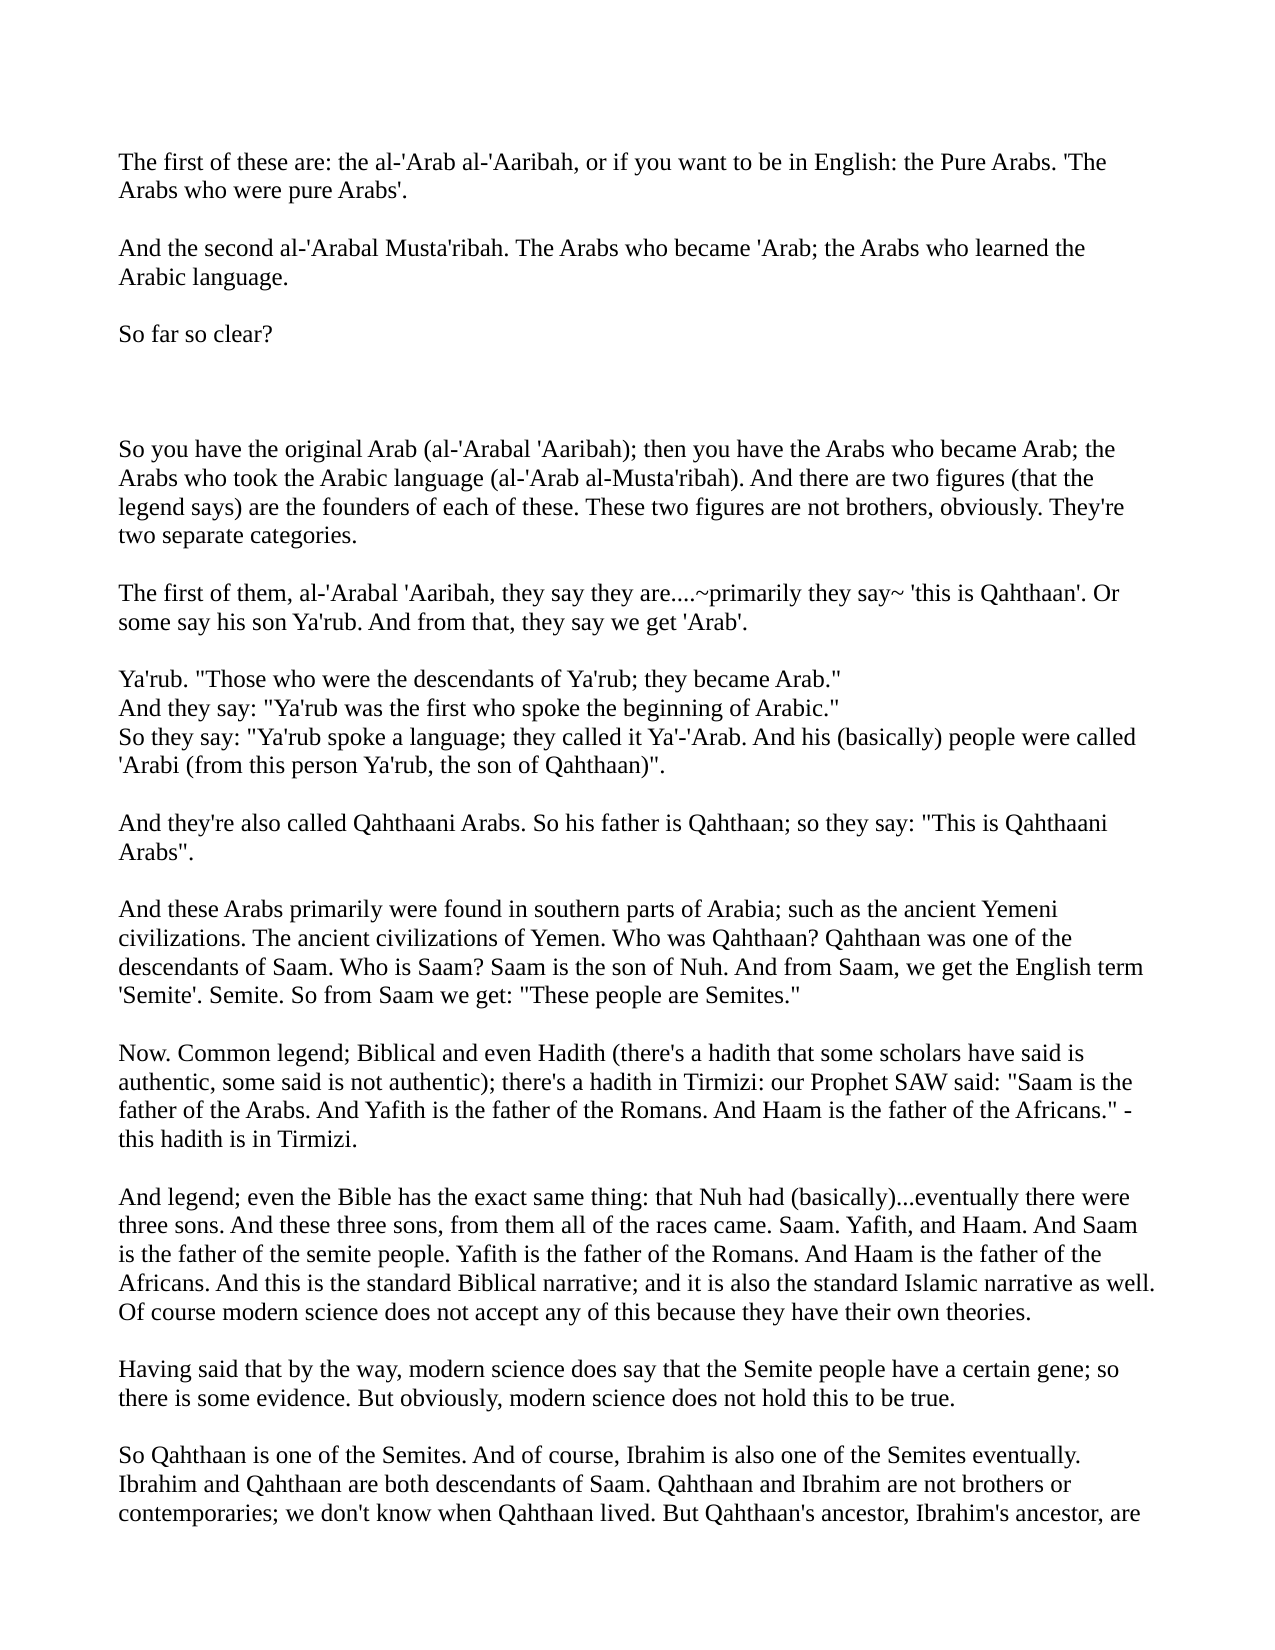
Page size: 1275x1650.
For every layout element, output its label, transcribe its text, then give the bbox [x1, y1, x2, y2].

text The first of these are: the al-'Arab al-'Aaribah, or if you want to be in English: the Pure Arabs. 'The Arabs who were pure Arabs'. And the second al-'Arabal Musta'ribah. The Arabs who became 'Arab; the Arabs who learned the Arabic language. So far so clear? So you have the original Arab (al-'Arabal 'Aaribah); then you have the Arabs who became Arab; the Arabs who took the Arabic language (al-'Arab al-Musta'ribah). And there are two figures (that the legend says) are the founders of each of these. These two figures are not brothers, obviously. They're two separate categories. The first of them, al-'Arabal 'Aaribah, they say they are....~primarily they say~ 'this is Qahthaan'. Or some say his son Ya'rub. And from that, they say we get 'Arab'. Ya'rub. "Those who were the descendants of Ya'rub; they became Arab." And they say: "Ya'rub was the first who spoke the beginning of Arabic." So they say: "Ya'rub spoke a language; they called it Ya'-'Arab. And his (basically) people were called 'Arabi (from this person Ya'rub, the son of Qahthaan)". And they're also called Qahthaani Arabs. So his father is Qahthaan; so they say: "This is Qahthaani Arabs". And these Arabs primarily were found in southern parts of Arabia; such as the ancient Yemeni civilizations. The ancient civilizations of Yemen. Who was Qahthaan? Qahthaan was one of the descendants of Saam. Who is Saam? Saam is the son of Nuh. And from Saam, we get the English term 'Semite'. Semite. So from Saam we get: "These people are Semites." Now. Common legend; Biblical and even Hadith (there's a hadith that some scholars have said is authentic, some said is not authentic); there's a hadith in Tirmizi: our Prophet SAW said: "Saam is the father of the Arabs. And Yafith is the father of the Romans. And Haam is the father of the Africans." - this hadith is in Tirmizi. And legend; even the Bible has the exact same thing: that Nuh had (basically)...eventually there were three sons. And these three sons, from them all of the races came. Saam. Yafith, and Haam. And Saam is the father of the semite people. Yafith is the father of the Romans. And Haam is the father of the Africans. And this is the standard Biblical narrative; and it is also the standard Islamic narrative as well. Of course modern science does not accept any of this because they have their own theories. Having said that by the way, modern science does say that the Semite people have a certain gene; so there is some evidence. But obviously, modern science does not hold this to be true. So Qahthaan is one of the Semites. And of course, Ibrahim is also one of the Semites eventually. Ibrahim and Qahthaan are both descendants of Saam. Qahthaan and Ibrahim are not brothers or contemporaries; we don't know when Qahthaan lived. But Qahthaan's ancestor, Ibrahim's ancestor, are [118, 118, 1157, 1527]
